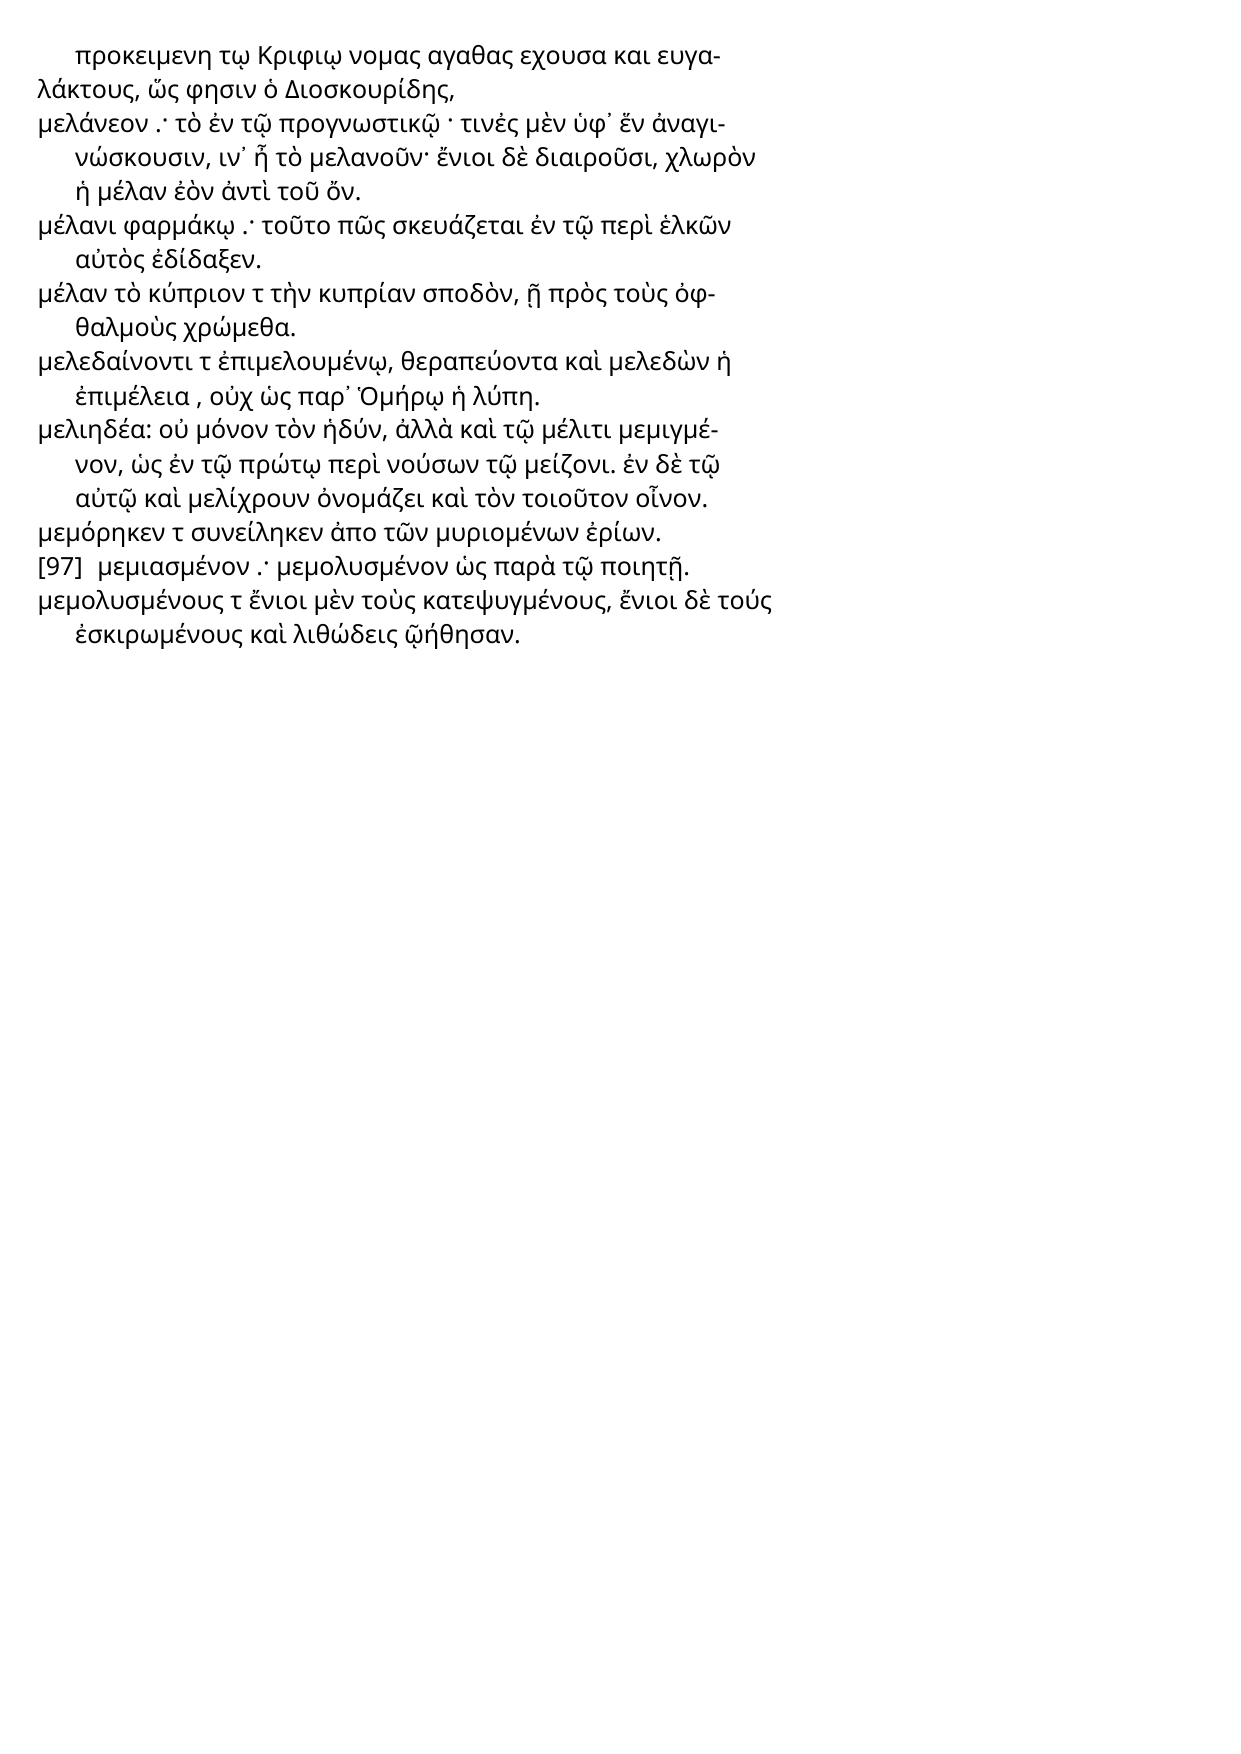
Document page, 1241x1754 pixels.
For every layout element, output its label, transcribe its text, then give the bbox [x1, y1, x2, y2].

text μελιηδέα: οὐ μόνον τὸν ἡδύν, ἀλλὰ καὶ τῷ μέλιτι μεμιγμέ- νον, ὡς ἐν τῷ πρώτῳ περὶ νούσων τῷ μείζονι. ἐν δὲ τῷ αὐτῷ καὶ μελίχρουν ὀνομάζει καὶ τὸν τοιοῦτον οἶνον. [37, 412, 1203, 514]
text μελάνεον .· τὸ ἐν τῷ προγνωστικῷ · τινἐς μὲν ὑφ᾽ ἕν ἀναγι- νώσκουσιν, ιν᾽ ἦ τὸ μελανοῦν· ἔνιοι δὲ διαιροῦσι, χλωρὸν ἡ μέλαν ἐὸν ἀντὶ τοῦ ὄν. [37, 106, 1203, 208]
text μέλαν τὸ κύπριον τ τὴν κυπρίαν σποδὸν, ῇ πρὸς τοὺς ὀφ- θαλμοὺς χρώμεθα. [37, 276, 1203, 344]
text μελεδαίνοντι τ ἐπιμελουμένῳ, θεραπεύοντα καὶ μελεδὼν ἡ ἐπιμέλεια , οὐχ ὡς παρ᾽ Ὁμήρῳ ἡ λύπη. [37, 344, 1203, 412]
text [97] μεμιασμένον .· μεμολυσμένον ὡς παρὰ τῷ ποιητῇ. [37, 548, 1203, 582]
text μεμόρηκεν τ συνείληκεν ἀπο τῶν μυριομένων ἐρίων. [37, 514, 1203, 548]
text μέλανι φαρμάκῳ .· τοῦτο πῶς σκευάζεται ἐν τῷ περὶ ἑλκῶν αὐτὸς ἐδίδαξεν. [37, 208, 1203, 276]
text προκειμενη τῳ Κριφιῳ νομας αγαθας εχουσα και ευγα- λάκτους, ὥς φησιν ὁ Διοσκουρίδης, [37, 37, 1203, 106]
text μεμολυσμένους τ ἔνιοι μὲν τοὺς κατεψυγμένους, ἔνιοι δὲ τούς ἐσκιρωμένους καὶ λιθώδεις ῷήθησαν. [37, 582, 1203, 651]
